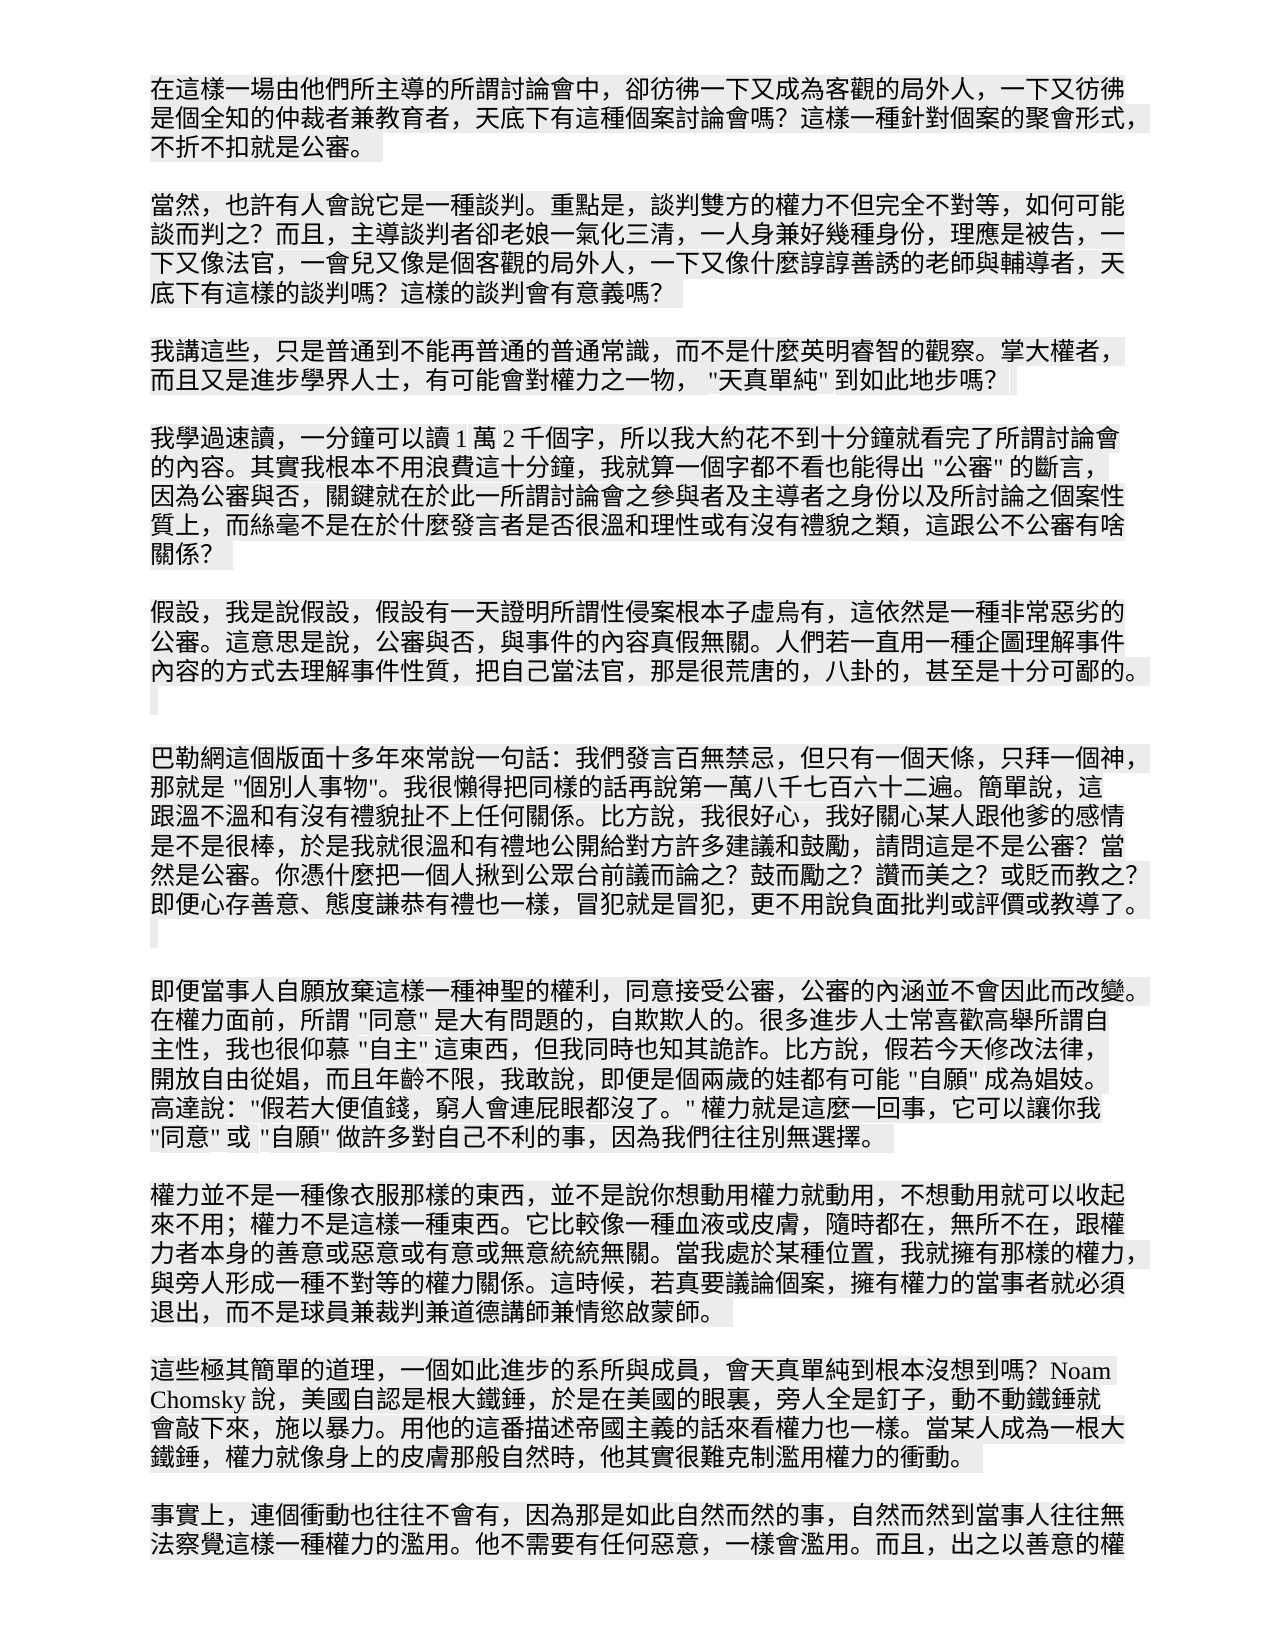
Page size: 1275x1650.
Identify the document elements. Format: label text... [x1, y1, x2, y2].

text 如果這不叫公審，那我不知道公審還能有其它什麼概念內涵了。 至少夏、何兩位老師都是個案的事件關係人，甚至應該是一種被告或犯罪嫌疑人，但他們在這樣一場由他們所主導的所謂討論會中，卻彷彿一下又成為客觀的局外人，一下又彷彿是個全知的仲裁者兼教育者，天底下有這種個案討論會嗎？這樣一種針對個案的聚會形式，不折不扣就是公審。 當然，也許有人會說它是一種談判。重點是，談判雙方的權力不但完全不對等，如何可能談而判之？而且，主導談判者卻老娘一氣化三清，一人身兼好幾種身份，理應是被告，一下又像法官，一會兒又像是個客觀的局外人，一下又像什麼諄諄善誘的老師與輔導者，天底下有這樣的談判嗎？這樣的談判會有意義嗎？ 我講這些，只是普通到不能再普通的普通常識，而不是什麼英明睿智的觀察。掌大權者，而且又是進步學界人士，有可能會對權力之一物， "天真單純" 到如此地步嗎？ 我學過速讀，一分鐘可以讀1萬2千個字，所以我大約花不到十分鐘就看完了所謂討論會的內容。其實我根本不用浪費這十分鐘，我就算一個字都不看也能得出 "公審" 的斷言，因為公審與否，關鍵就在於此一所謂討論會之參與者及主導者之身份以及所討論之個案性質上，而絲毫不是在於什麼發言者是否很溫和理性或有沒有禮貌之類，這跟公不公審有啥關係？ 假設，我是說假設，假設有一天證明所謂性侵案根本子虛烏有，這依然是一種非常惡劣的公審。這意思是說，公審與否，與事件的內容真假無關。人們若一直用一種企圖理解事件內容的方式去理解事件性質，把自己當法官，那是很荒唐的，八卦的，甚至是十分可鄙的。 巴勒網這個版面十多年來常說一句話：我們發言百無禁忌，但只有一個天條，只拜一個神，那就是 "個別人事物"。我很懶得把同樣的話再說第一萬八千七百六十二遍。簡單說，這跟溫不溫和有沒有禮貌扯不上任何關係。比方說，我很好心，我好關心某人跟他爹的感情是不是很棒，於是我就很溫和有禮地公開給對方許多建議和鼓勵，請問這是不是公審？當然是公審。你憑什麼把一個人揪到公眾台前議而論之？鼓而勵之？讚而美之？或貶而教之？即便心存善意、態度謙恭有禮也一樣，冒犯就是冒犯，更不用說負面批判或評價或教導了。 即便當事人自願放棄這樣一種神聖的權利，同意接受公審，公審的內涵並不會因此而改變。在權力面前，所謂 "同意" 是大有問題的，自欺欺人的。很多進步人士常喜歡高舉所謂自主性，我也很仰慕 "自主" 這東西，但我同時也知其詭詐。比方說，假若今天修改法律，開放自由從娼，而且年齡不限，我敢說，即便是個兩歲的娃都有可能 "自願" 成為娼妓。高達說："假若大便值錢，窮人會連屁眼都沒了。" 權力就是這麼一回事，它可以讓你我 "同意" 或 "自願" 做許多對自己不利的事，因為我們往往別無選擇。 權力並不是一種像衣服那樣的東西，並不是說你想動用權力就動用，不想動用就可以收起來不用；權力不是這樣一種東西。它比較像一種血液或皮膚，隨時都在，無所不在，跟權力者本身的善意或惡意或有意或無意統統無關。當我處於某種位置，我就擁有那樣的權力，與旁人形成一種不對等的權力關係。這時候，若真要議論個案，擁有權力的當事者就必須退出，而不是球員兼裁判兼道德講師兼情慾啟蒙師。 這些極其簡單的道理，一個如此進步的系所與成員，會天真單純到根本沒想到嗎？Noam Chomsky說，美國自認是根大鐵錘，於是在美國的眼裏，旁人全是釘子，動不動鐵錘就會敲下來，施以暴力。用他的這番描述帝國主義的話來看權力也一樣。當某人成為一根大鐵錘，權力就像身上的皮膚那般自然時，他其實很難克制濫用權力的衝動。 事實上，連個衝動也往往不會有，因為那是如此自然而然的事，自然而然到當事人往往無法察覺這樣一種權力的濫用。他不需要有任何惡意，一樣會濫用。而且，出之以善意的權力濫用，在我看來其實更可怕。我經常被迫必須得罪一些人，便是如此。我並不想得罪他們，因為我知道他們並無惡意，甚至充滿(自以為是的)善意，但是，善意並不保證善的結果。 不管夏老師犯了多少錯，我相信他純粹出於善意。我對她依然充滿敬意。我並不願意以這樣一種侵犯個別人事物的評價方式發言，但我知道，我若這樣說，也許向來習於正反對立陣營思考方式的人們會更能聽懂我在說什麼。我相信她是個好老師，充滿善意，至少自以為充滿善意，但善意並不保證做出善的行為，更不保證達成善的結果，反倒可能引來無窮的憤懣不滿。 在道德上把夏老師妖魔化，進而在她和自己之間做出道德切割是荒唐的，偽善的，抓不住重點的。任何人在任何一種權力位置上，都很可能會有同樣的問題。因為權力往往成為主人，而我們只是他的座騎，這也是為什麼我們需要制度、需要法律、需要走制式流程的原因。所謂文明，不外就是這麼一回事。制度發達，文明鼎盛，往往少了人味，例如英國；但人味過了頭，更是一種災難，例如台灣。一種社會型態，若只能二選一，我會無奈地投給文明一票。文明往往很乏味，也許沒法帶我們上天堂，但比較不容易讓我們墮入地獄。 [150, 75, 1125, 1560]
